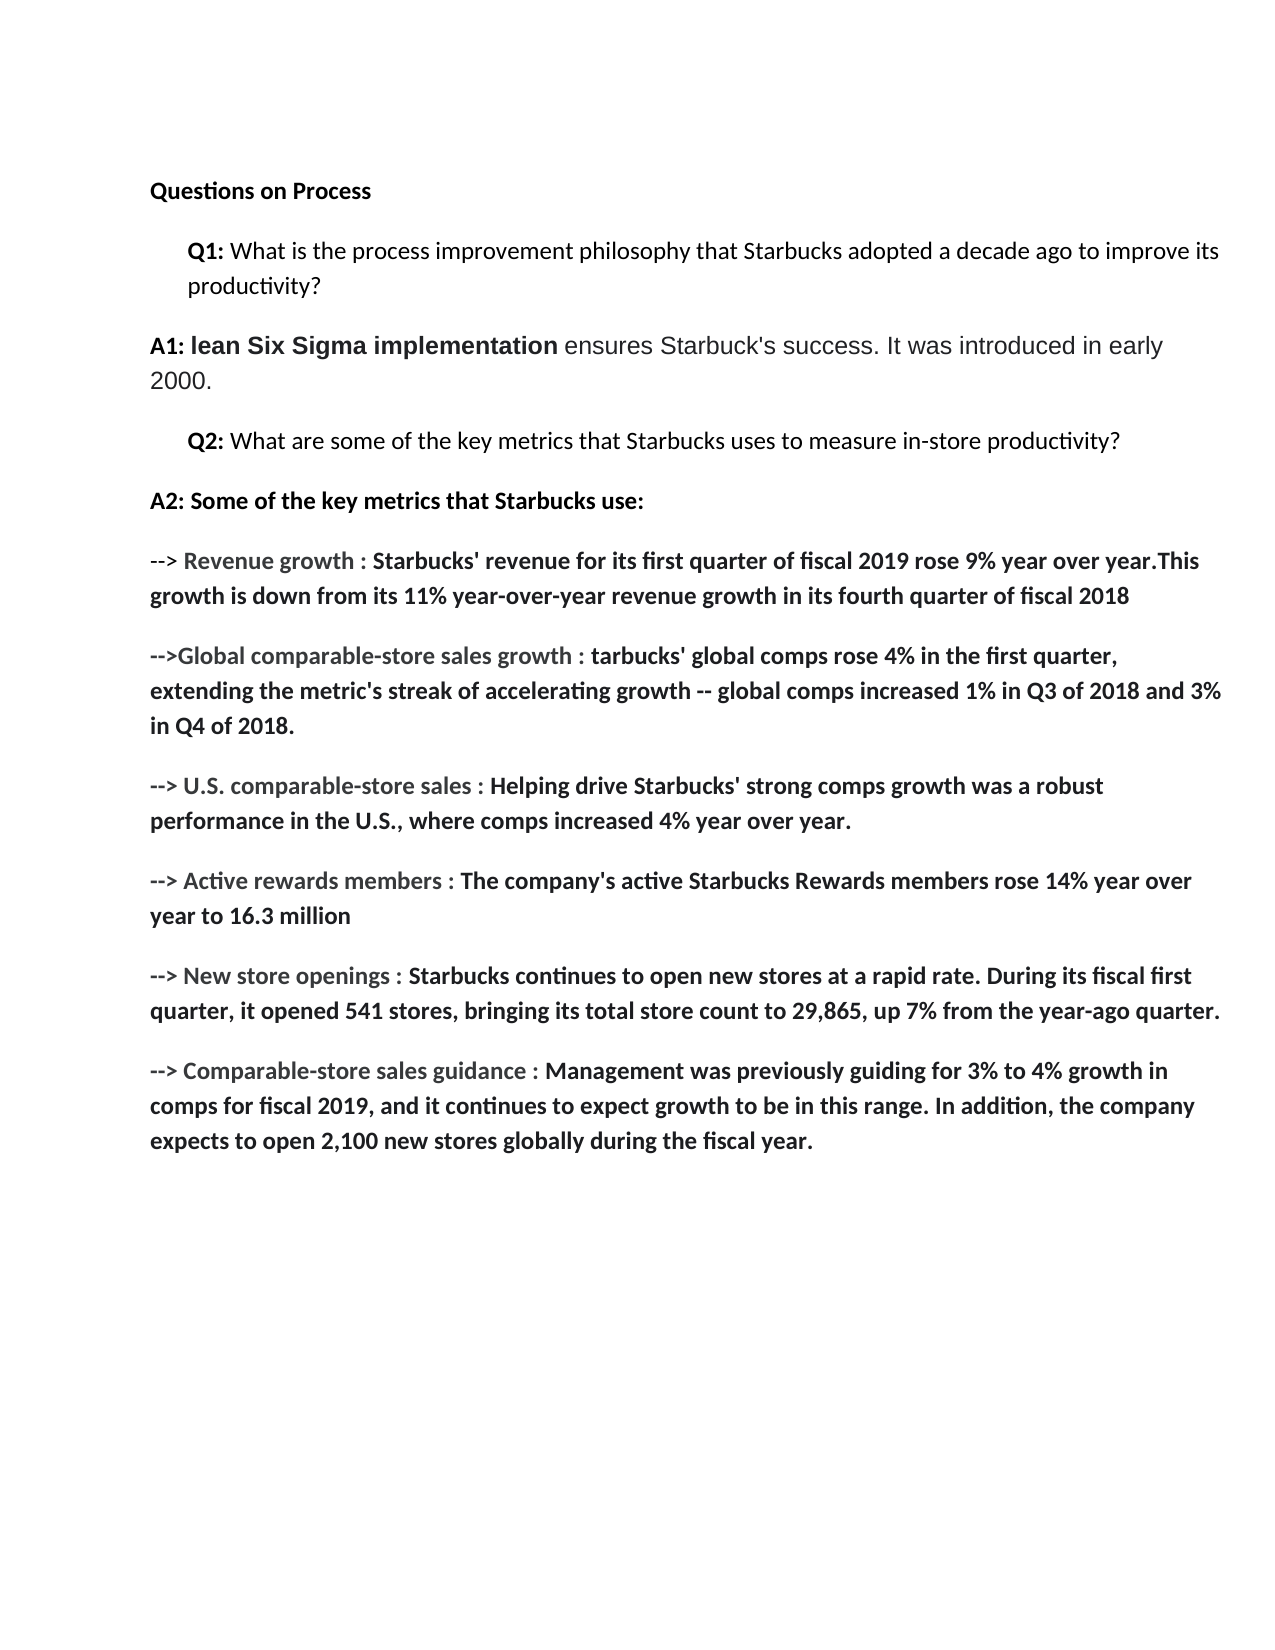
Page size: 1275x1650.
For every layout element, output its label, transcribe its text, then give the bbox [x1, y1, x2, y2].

subtitle --> Active rewards members : The company's active Starbucks Rewards members rose 14% year over year to 16.3 million [150, 865, 1224, 931]
text Q2: What are some of the key metrics that Starbucks uses to measure in-store productivity? [187, 425, 1224, 456]
subtitle --> Comparable-store sales guidance : Management was previously guiding for 3% to 4% growth in comps for fiscal 2019, and it continues to expect growth to be in this range. In addition, the company expects to open 2,100 new stores globally during the fiscal year. [150, 1055, 1224, 1156]
text Q1: What is the process improvement philosophy that Starbucks adopted a decade ago to improve its productivity? [187, 235, 1224, 301]
subtitle --> New store openings : Starbucks continues to open new stores at a rapid rate. During its fiscal first quarter, it opened 541 stores, bringing its total store count to 29,865, up 7% from the year-ago quarter. [150, 960, 1224, 1026]
text --> Revenue growth : Starbucks' revenue for its first quarter of fiscal 2019 rose 9% year over year.This growth is down from its 11% year-over-year revenue growth in its fourth quarter of fiscal 2018 [150, 545, 1224, 611]
text Questions on Process [150, 175, 1224, 206]
subtitle --> U.S. comparable-store sales : Helping drive Starbucks' strong comps growth was a robust performance in the U.S., where comps increased 4% year over year. [150, 770, 1224, 836]
text A2: Some of the key metrics that Starbucks use: [150, 485, 1224, 516]
subtitle -->Global comparable-store sales growth : tarbucks' global comps rose 4% in the first quarter, extending the metric's streak of accelerating growth -- global comps increased 1% in Q3 of 2018 and 3% in Q4 of 2018. [150, 640, 1224, 741]
text A1: lean Six Sigma implementation ensures Starbuck's success. It was introduced in early 2000. [150, 330, 1224, 396]
